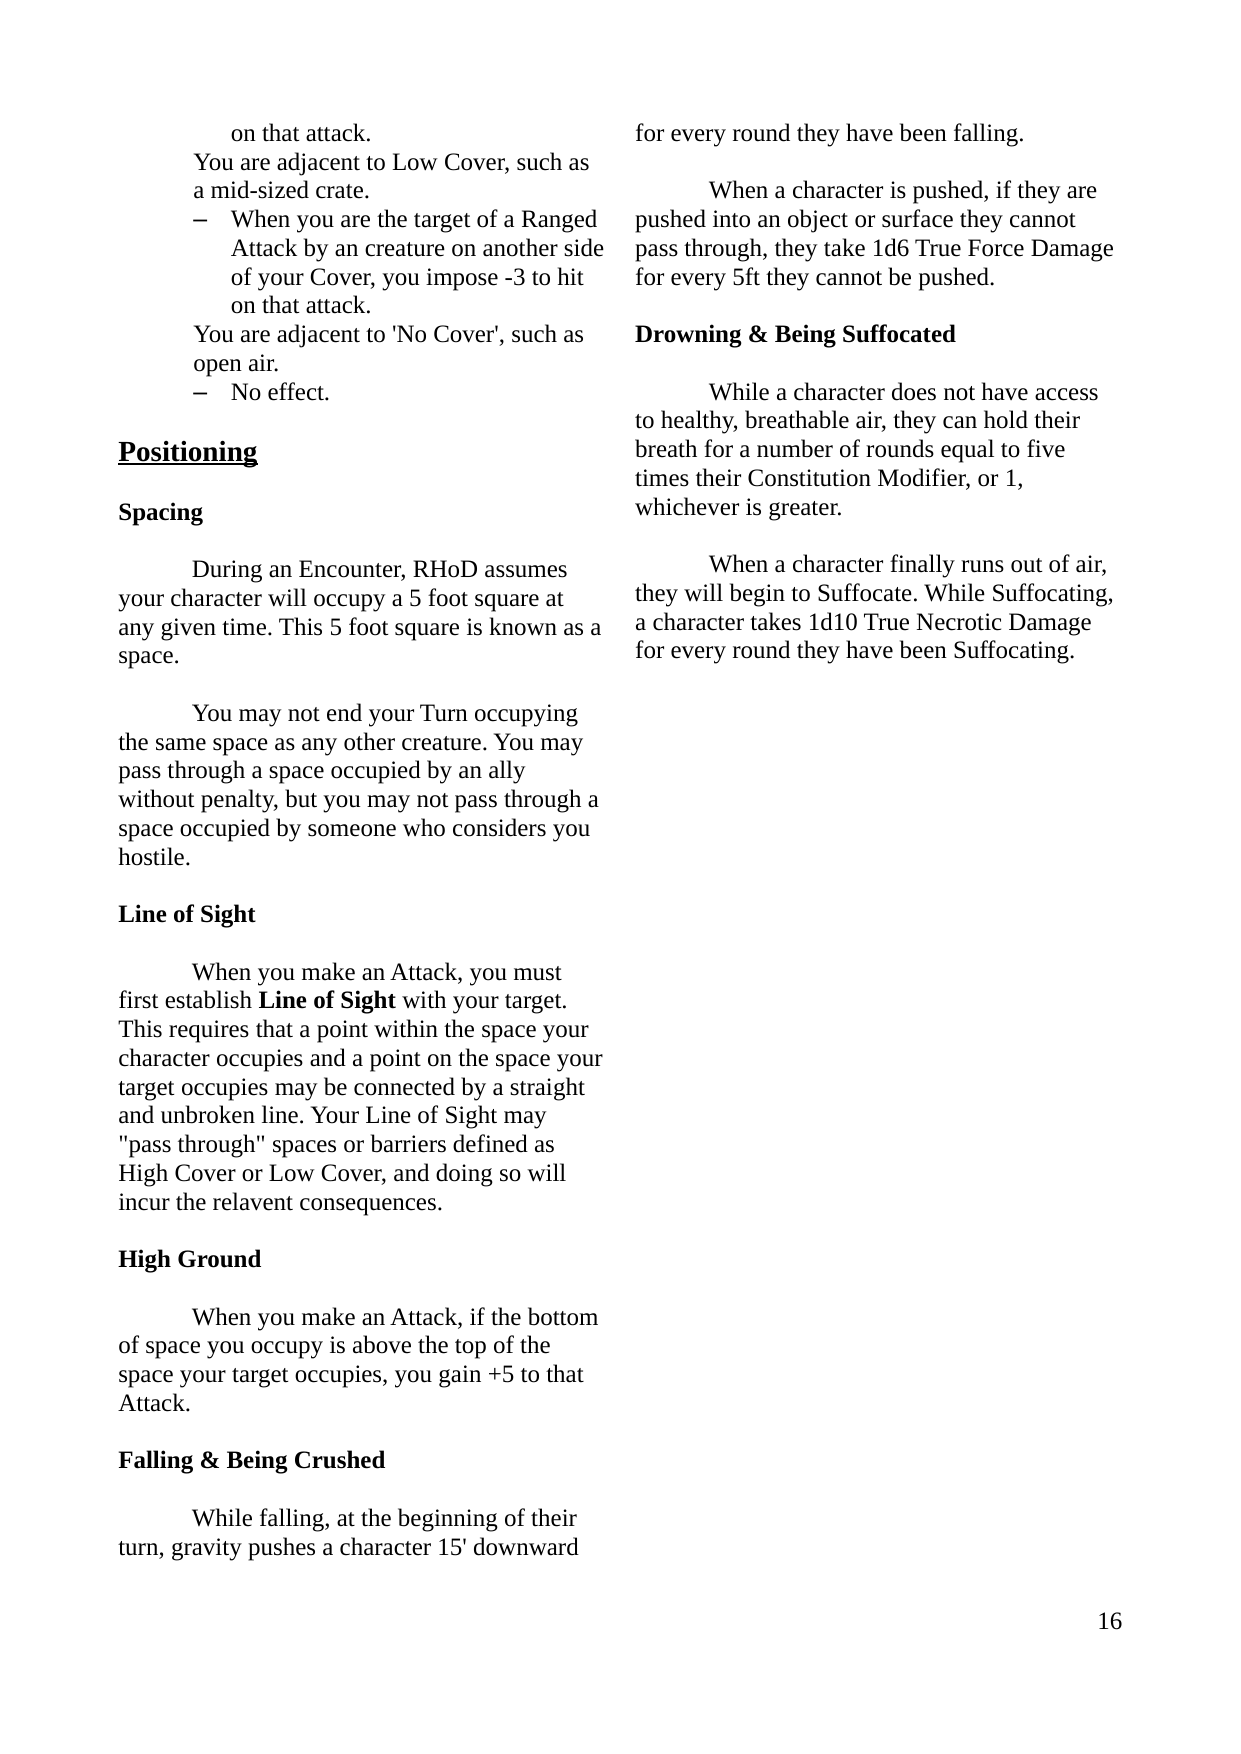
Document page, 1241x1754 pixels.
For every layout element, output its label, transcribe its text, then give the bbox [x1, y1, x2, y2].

text While a character does not have access to healthy, breathable air, they can hold their breath for a number of rounds equal to five times their Constitution Modifier, or 1, whichever is greater. When a character finally runs out of air, they will begin to Suffocate. While Suffocating, a character takes 1d10 True Necrotic Damage for every round they have been Suffocating. [635, 377, 1122, 664]
text When you make an Attack, if the bottom of space you occupy is above the top of the space your target occupies, you gain +5 to that Attack. [118, 1302, 605, 1417]
text While falling, at the beginning of their turn, gravity pushes a character 15' downward [118, 1474, 605, 1560]
list on that attack. [193, 118, 605, 147]
text During an Encounter, RHoD assumes your character will occupy a 5 foot square at any given time. This 5 foot square is known as a space. [118, 554, 605, 669]
text Spacing [118, 497, 605, 525]
text for every round they have been falling. [635, 118, 1122, 147]
text Positioning [118, 434, 605, 468]
list You are adjacent to 'No Cover', such as open air. [156, 319, 605, 377]
text Drowning & Being Suffocated [635, 319, 1122, 348]
text When you make an Attack, you must first establish Line of Sight with your target. This requires that a point within the space your character occupies and a point on the space your target occupies may be connected by a straight and unbroken line. Your Line of Sight may "pass through" spaces or barriers defined as High Cover or Low Cover, and doing so will incur the relavent consequences. [118, 957, 605, 1215]
list No effect. [193, 377, 605, 406]
text When a character is pushed, if they are pushed into an object or surface they cannot pass through, they take 1d6 True Force Damage for every 5ft they cannot be pushed. [635, 176, 1122, 291]
list You are adjacent to Low Cover, such as a mid-sized crate. [156, 147, 605, 204]
list When you are the target of a Ranged Attack by an creature on another side of your Cover, you impose -3 to hit on that attack. [193, 204, 605, 319]
text You may not end your Turn occupying the same space as any other creature. You may pass through a space occupied by an ally without penalty, but you may not pass through a space occupied by someone who considers you hostile. [118, 698, 605, 870]
text High Ground [118, 1244, 605, 1273]
text Falling & Being Crushed [118, 1445, 605, 1474]
text Line of Sight [118, 899, 605, 928]
